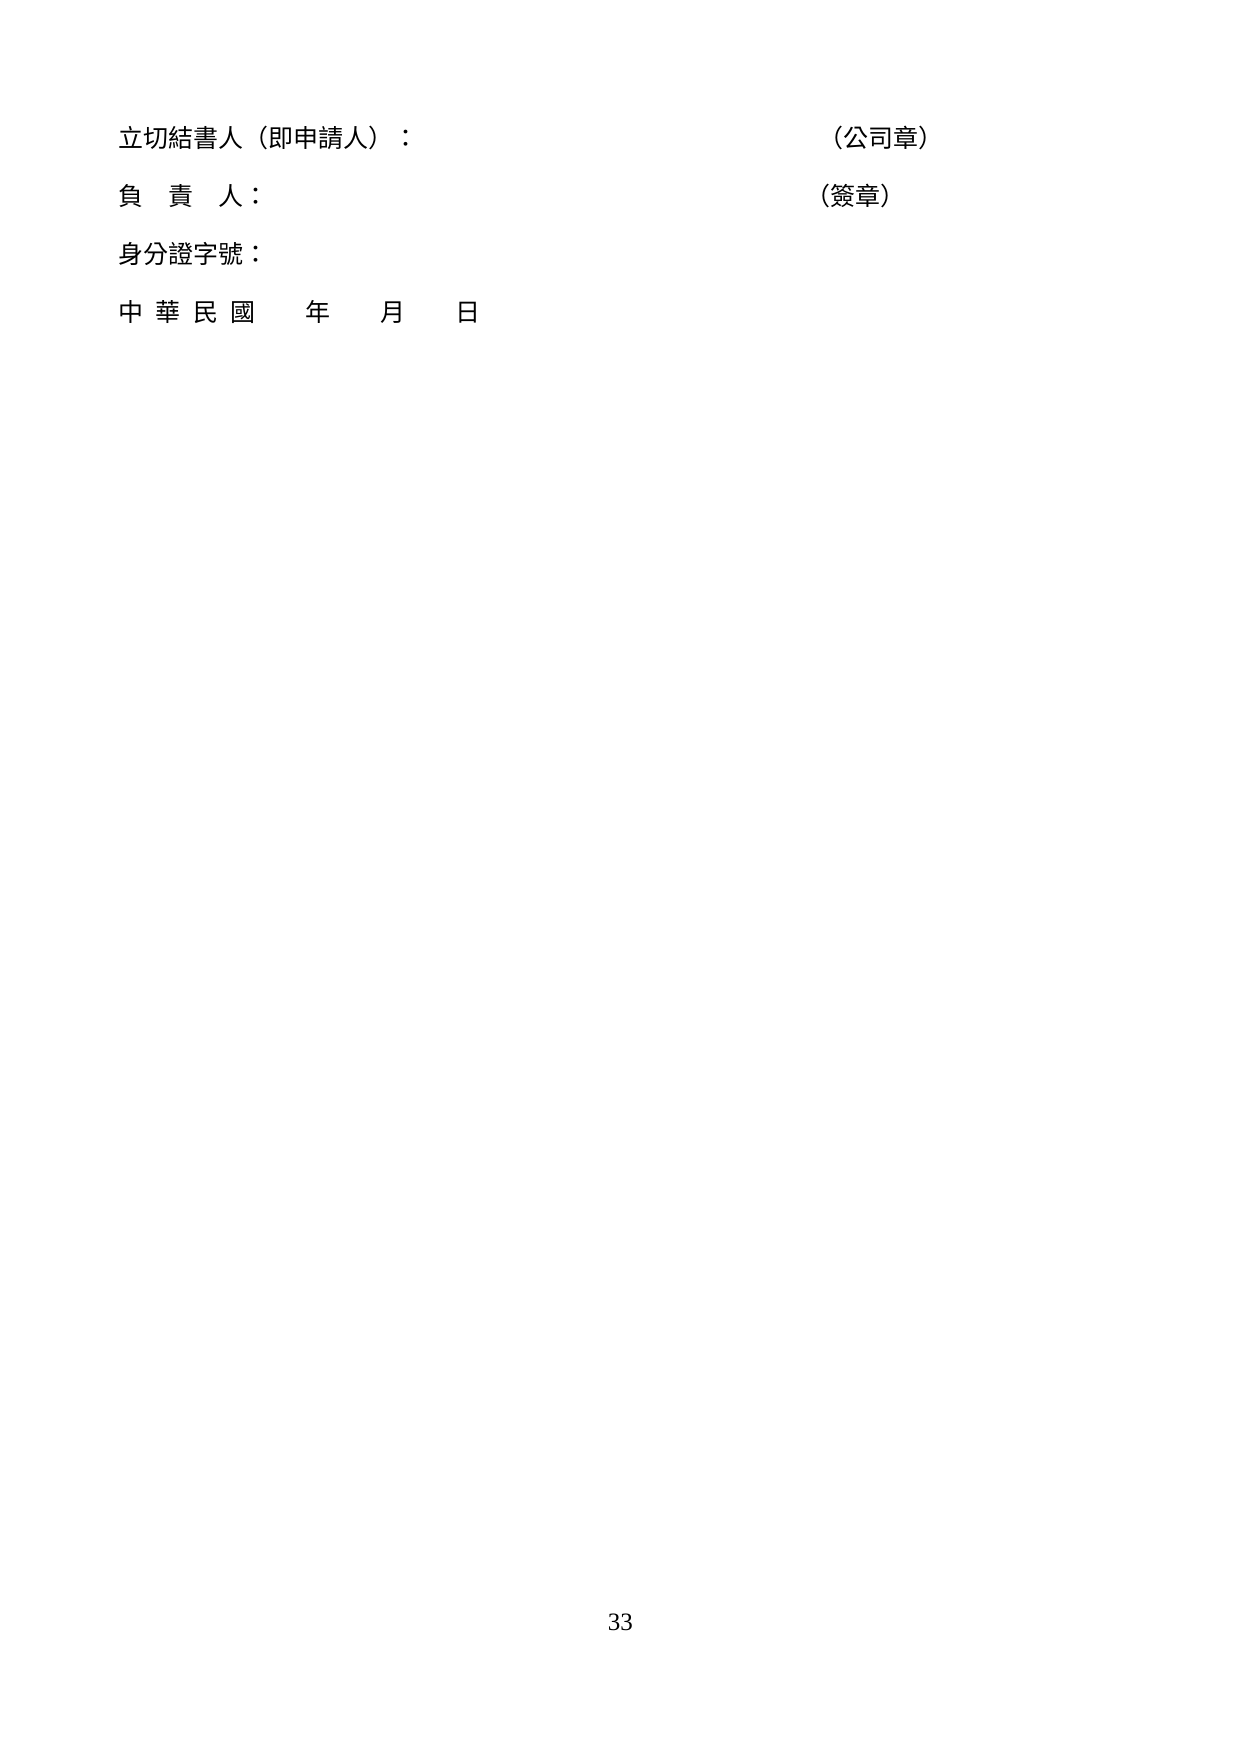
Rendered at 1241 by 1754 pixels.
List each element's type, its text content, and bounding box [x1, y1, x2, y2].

text 負 責 人： （簽章） [118, 176, 1122, 212]
text 立切結書人（即申請人）： （公司章） [118, 118, 1122, 154]
text 中 華 民 國 年 月 日 [118, 292, 1122, 328]
text 身分證字號： [118, 234, 1122, 270]
